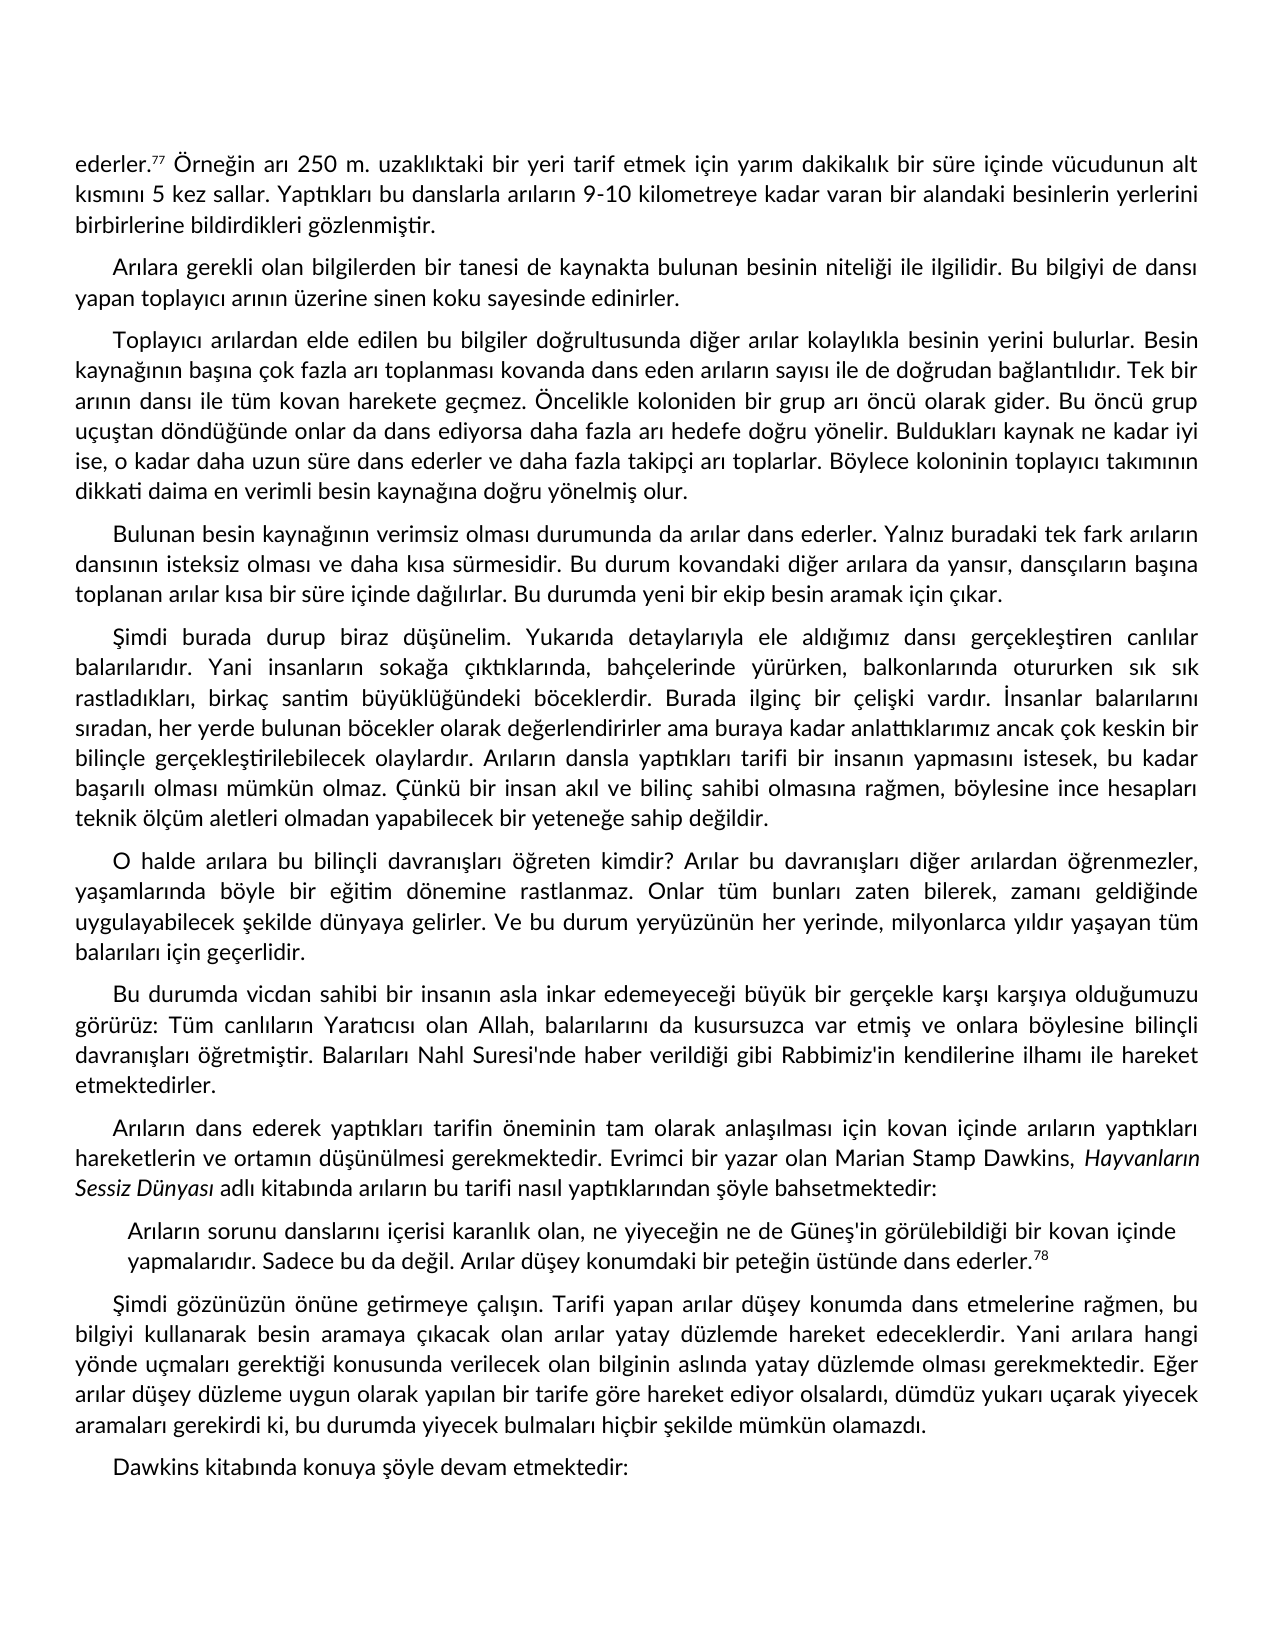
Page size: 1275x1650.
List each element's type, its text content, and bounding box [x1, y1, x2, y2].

text Arıların sorunu danslarını içerisi karanlık olan, ne yiyeceğin ne de Güneş'in görülebildiği bir kovan içinde yapmalarıdır. Sadece bu da değil. Arılar düşey konumdaki bir peteğin üstünde dans ederler.78 [127, 1217, 1177, 1274]
text Şimdi gözünüzün önüne getirmeye çalışın. Tarifi yapan arılar düşey konumda dans etmelerine rağmen, bu bilgiyi kullanarak besin aramaya çıkacak olan arılar yatay düzlemde hareket edeceklerdir. Yani arılara hangi yönde uçmaları gerektiği konusunda verilecek olan bilginin aslında yatay düzlemde olması gerekmektedir. Eğer arılar düşey düzleme uygun olarak yapılan bir tarife göre hareket ediyor olsalardı, dümdüz yukarı uçarak yiyecek aramaları gerekirdi ki, bu durumda yiyecek bulmaları hiçbir şekilde mümkün olamazdı. [75, 1289, 1200, 1438]
text Toplayıcı arılardan elde edilen bu bilgiler doğrultusunda diğer arılar kolaylıkla besinin yerini bulurlar. Besin kaynağının başına çok fazla arı toplanması kovanda dans eden arıların sayısı ile de doğrudan bağlantılıdır. Tek bir arının dansı ile tüm kovan harekete geçmez. Öncelikle koloniden bir grup arı öncü olarak gider. Bu öncü grup uçuştan döndüğünde onlar da dans ediyorsa daha fazla arı hedefe doğru yönelir. Buldukları kaynak ne kadar iyi ise, o kadar daha uzun süre dans ederler ve daha fazla takipçi arı toplarlar. Böylece koloninin toplayıcı takımının dikkati daima en verimli besin kaynağına doğru yönelmiş olur. [75, 326, 1200, 504]
text Bulunan besin kaynağının verimsiz olması durumunda da arılar dans ederler. Yalnız buradaki tek fark arıların dansının isteksiz olması ve daha kısa sürmesidir. Bu durum kovandaki diğer arılara da yansır, dansçıların başına toplanan arılar kısa bir süre içinde dağılırlar. Bu durumda yeni bir ekip besin aramak için çıkar. [75, 520, 1200, 608]
text Şimdi burada durup biraz düşünelim. Yukarıda detaylarıyla ele aldığımız dansı gerçekleştiren canlılar balarılarıdır. Yani insanların sokağa çıktıklarında, bahçelerinde yürürken, balkonlarında otururken sık sık rastladıkları, birkaç santim büyüklüğündeki böceklerdir. Burada ilginç bir çelişki vardır. İnsanlar balarılarını sıradan, her yerde bulunan böcekler olarak değerlendirirler ama buraya kadar anlattıklarımız ancak çok keskin bir bilinçle gerçekleştirilebilecek olaylardır. Arıların dansla yaptıkları tarifi bir insanın yapmasını istesek, bu kadar başarılı olması mümkün olmaz. Çünkü bir insan akıl ve bilinç sahibi olmasına rağmen, böylesine ince hesapları teknik ölçüm aletleri olmadan yapabilecek bir yeteneğe sahip değildir. [75, 623, 1200, 832]
text Arılara gerekli olan bilgilerden bir tanesi de kaynakta bulunan besinin niteliği ile ilgilidir. Bu bilgiyi de dansı yapan toplayıcı arının üzerine sinen koku sayesinde edinirler. [75, 253, 1200, 311]
text Dawkins kitabında konuya şöyle devam etmektedir: [75, 1453, 1200, 1481]
text O halde arılara bu bilinçli davranışları öğreten kimdir? Arılar bu davranışları diğer arılardan öğrenmezler, yaşamlarında böyle bir eğitim dönemine rastlanmaz. Onlar tüm bunları zaten bilerek, zamanı geldiğinde uygulayabilecek şekilde dünyaya gelirler. Ve bu durum yeryüzünün her yerinde, milyonlarca yıldır yaşayan tüm balarıları için geçerlidir. [75, 847, 1200, 965]
text Arıların dans ederek yaptıkları tarifin öneminin tam olarak anlaşılması için kovan içinde arıların yaptıkları hareketlerin ve ortamın düşünülmesi gerekmektedir. Evrimci bir yazar olan Marian Stamp Dawkins, Hayvanların Sessiz Dünyası adlı kitabında arıların bu tarifi nasıl yaptıklarından şöyle bahsetmektedir: [75, 1113, 1200, 1201]
text ederler.77 Örneğin arı 250 m. uzaklıktaki bir yeri tarif etmek için yarım dakikalık bir süre içinde vücudunun alt kısmını 5 kez sallar. Yaptıkları bu danslarla arıların 9-10 kilometreye kadar varan bir alandaki besinlerin yerlerini birbirlerine bildirdikleri gözlenmiştir. [75, 150, 1200, 238]
text Bu durumda vicdan sahibi bir insanın asla inkar edemeyeceği büyük bir gerçekle karşı karşıya olduğumuzu görürüz: Tüm canlıların Yaratıcısı olan Allah, balarılarını da kusursuzca var etmiş ve onlara böylesine bilinçli davranışları öğretmiştir. Balarıları Nahl Suresi'nde haber verildiği gibi Rabbimiz'in kendilerine ilhamı ile hareket etmektedirler. [75, 980, 1200, 1098]
